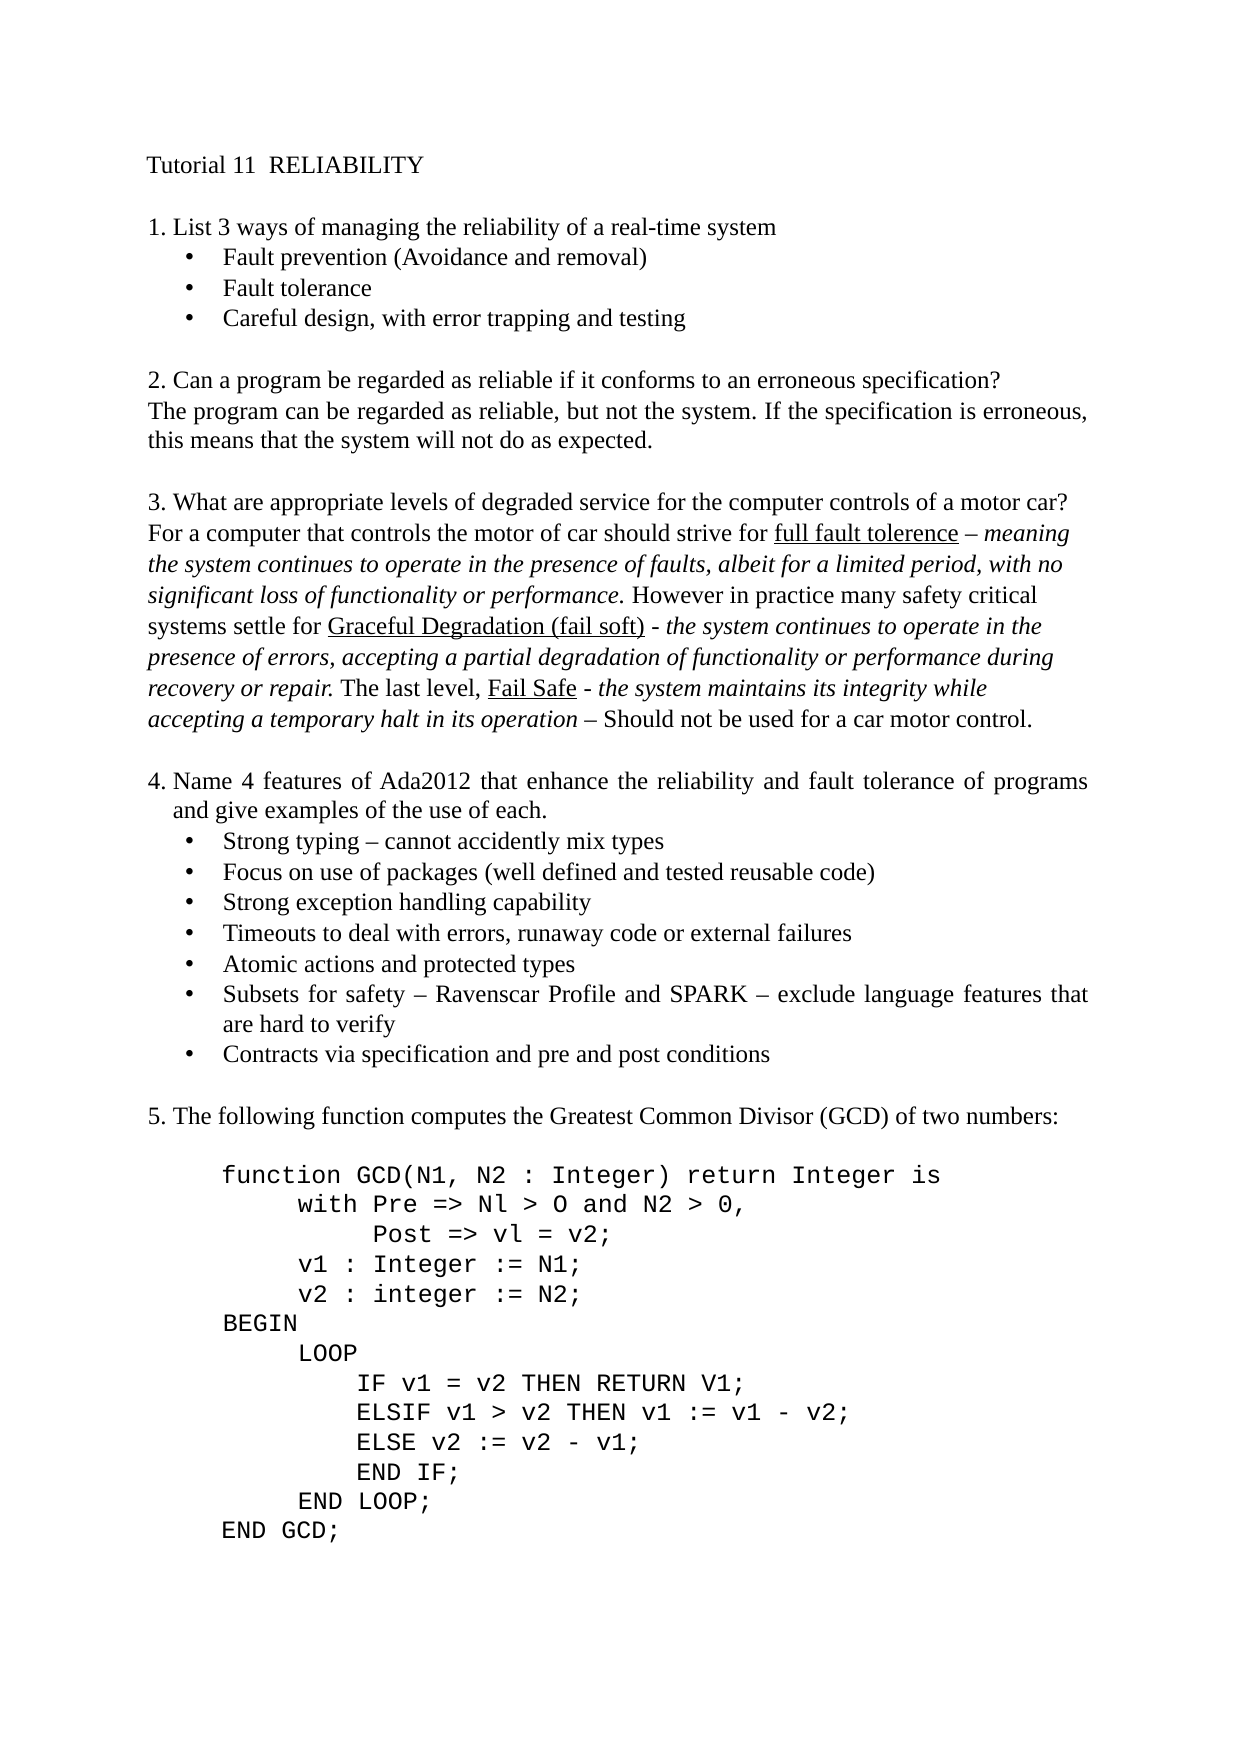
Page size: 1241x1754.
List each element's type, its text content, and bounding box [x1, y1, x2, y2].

list Atomic actions and protected types [185, 949, 1089, 977]
text END GCD; [221, 1518, 508, 1546]
list The program can be regarded as reliable, but not the system. If the specification is erroneous, this means that the system will not do as expected. [148, 396, 1089, 454]
text v2 : integer := N2; [221, 1281, 944, 1309]
list Contracts via specification and pre and post conditions [185, 1039, 1089, 1068]
text IF v1 = v2 THEN RETURN V1; [221, 1370, 944, 1398]
list List 3 ways of managing the reliability of a real-time system [173, 212, 1089, 240]
text accepting a temporary halt in its operation – Should not be used for a car motor control. [148, 704, 1089, 733]
list Name 4 features of Ada2012 that enhance the reliability and fault tolerance of programs and give examples of the use of each. [148, 766, 1089, 824]
list Timeouts to deal with errors, runaway code or external failures [185, 918, 1089, 947]
text ELSE v2 := v2 - v1; [221, 1429, 944, 1458]
list Careful design, with error trapping and testing [185, 303, 1089, 332]
text Post => vl = v2; [221, 1222, 944, 1250]
list What are appropriate levels of degraded service for the computer controls of a motor car? [173, 487, 1089, 516]
text For a computer that controls the motor of car should strive for full fault tolerence – meaning the system continues to operate in the presence of faults, albeit for a limited period, with no significant loss of functionality or performance. However in practice many safety critical systems settle for Graceful Degradation (fail soft) - the system continues to operate in the presence of errors, accepting a partial degradation of functionality or performance during recovery or repair. The last level, Fail Safe - the system maintains its integrity while [148, 518, 1089, 702]
text ELSIF v1 > v2 THEN v1 := v1 - v2; [221, 1400, 944, 1428]
text BEGIN [221, 1311, 944, 1339]
list Fault prevention (Avoidance and removal) [185, 242, 1089, 271]
text LOOP [221, 1341, 944, 1369]
text with Pre => Nl > O and N2 > 0, [221, 1192, 944, 1220]
list Strong typing – cannot accidently mix types [185, 826, 1089, 855]
text function GCD(N1, N2 : Integer) return Integer is [221, 1162, 944, 1191]
text END IF; END LOOP; [221, 1459, 508, 1517]
text v1 : Integer := N1; [221, 1251, 944, 1280]
list Fault tolerance [185, 273, 1089, 302]
text Tutorial 11 RELIABILITY [146, 150, 1089, 179]
list The following function computes the Greatest Common Divisor (GCD) of two numbers: [173, 1101, 1089, 1130]
list Subsets for safety – Ravenscar Profile and SPARK – exclude language features that are hard to verify [185, 979, 1089, 1038]
list Focus on use of packages (well defined and tested reusable code) [185, 857, 1089, 886]
list Can a program be regarded as reliable if it conforms to an erroneous specification? [173, 365, 1089, 394]
list Strong exception handling capability [185, 887, 1089, 916]
